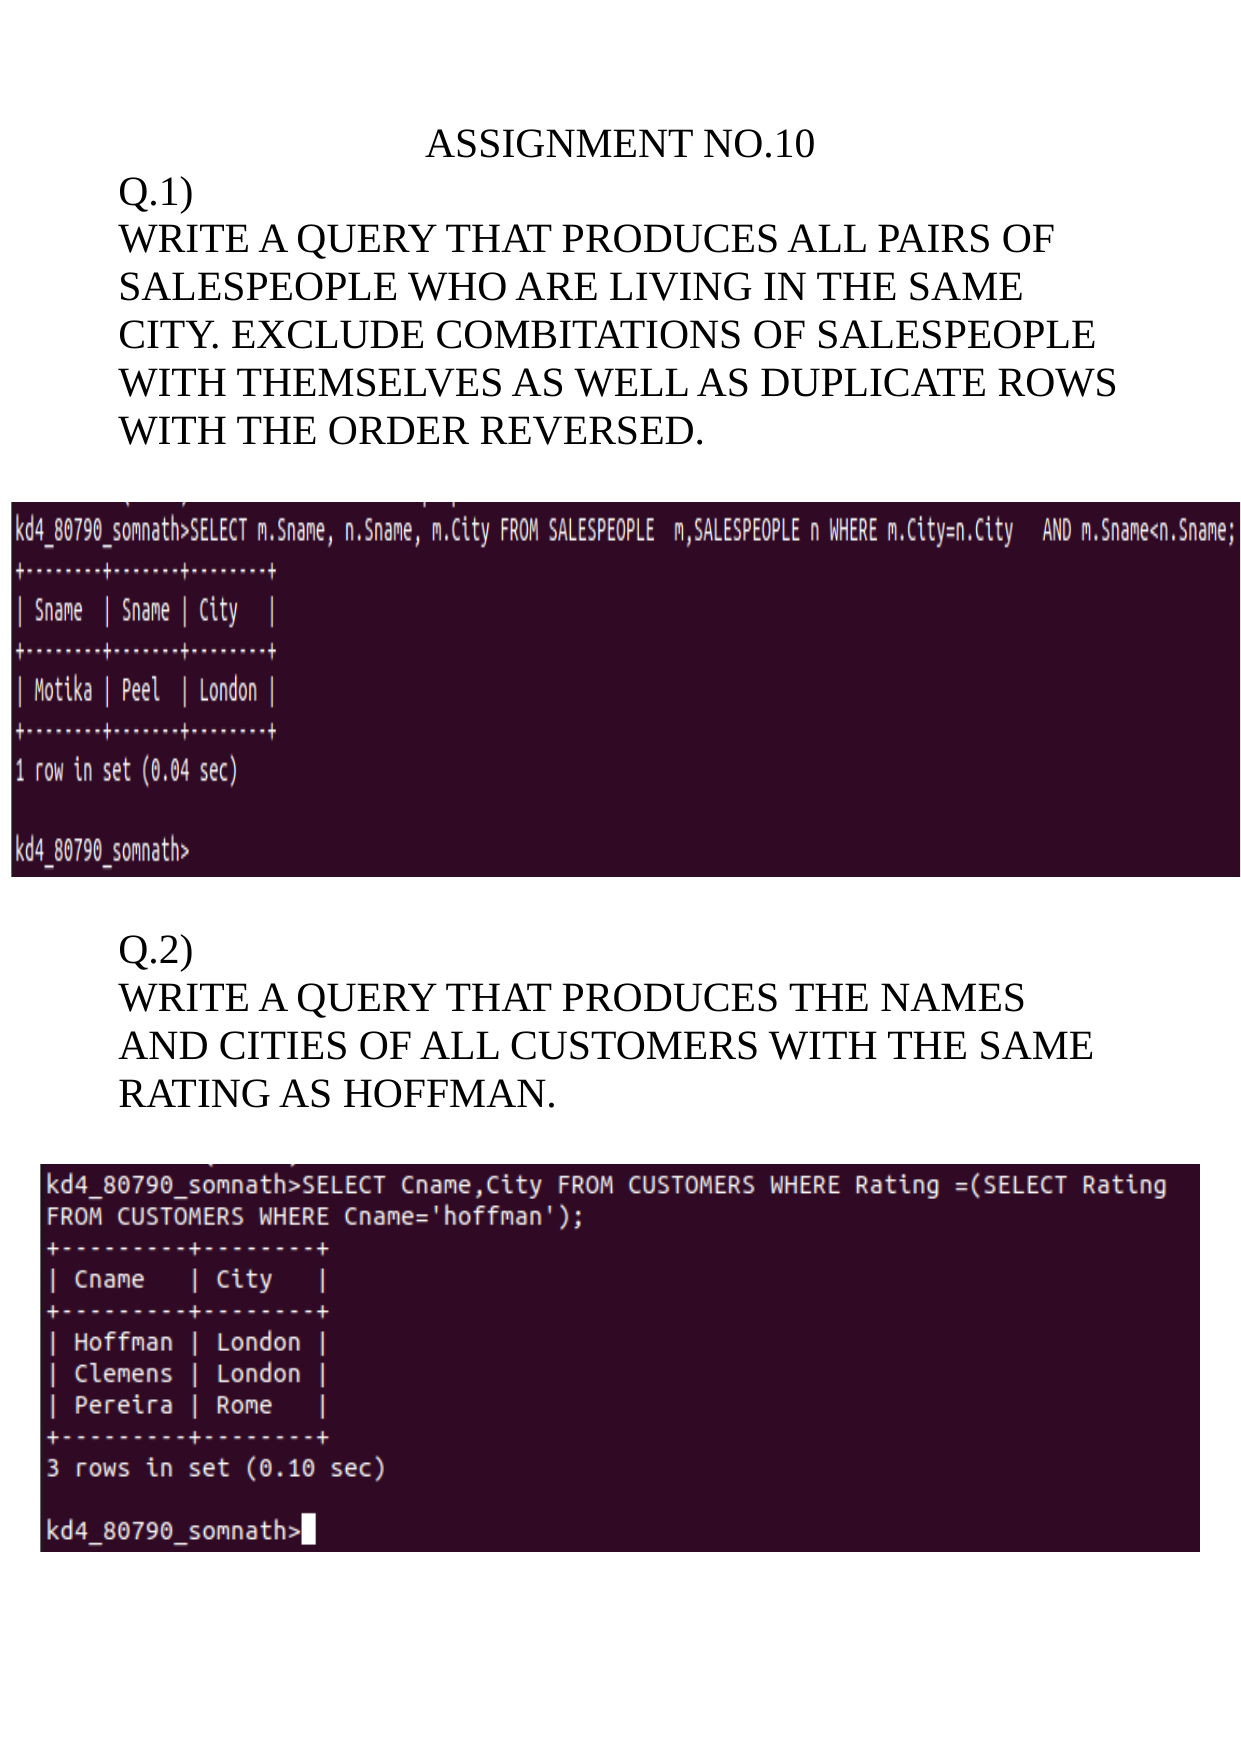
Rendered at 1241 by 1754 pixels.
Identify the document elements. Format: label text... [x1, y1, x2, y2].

text WRITE A QUERY THAT PRODUCES ALL PAIRS OF SALESPEOPLE WHO ARE LIVING IN THE SAME CITY. EXCLUDE COMBITATIONS OF SALESPEOPLE WITH THEMSELVES AS WELL AS DUPLICATE ROWS WITH THE ORDER REVERSED. [118, 214, 1122, 453]
text Q.1) [118, 166, 1122, 214]
text Q.2) [118, 925, 1122, 973]
text ASSIGNMENT NO.10 [118, 118, 1122, 166]
picture [40, 1164, 1200, 1552]
text WRITE A QUERY THAT PRODUCES THE NAMES AND CITIES OF ALL CUSTOMERS WITH THE SAME RATING AS HOFFMAN. [118, 973, 1122, 1116]
picture [11, 502, 1240, 877]
